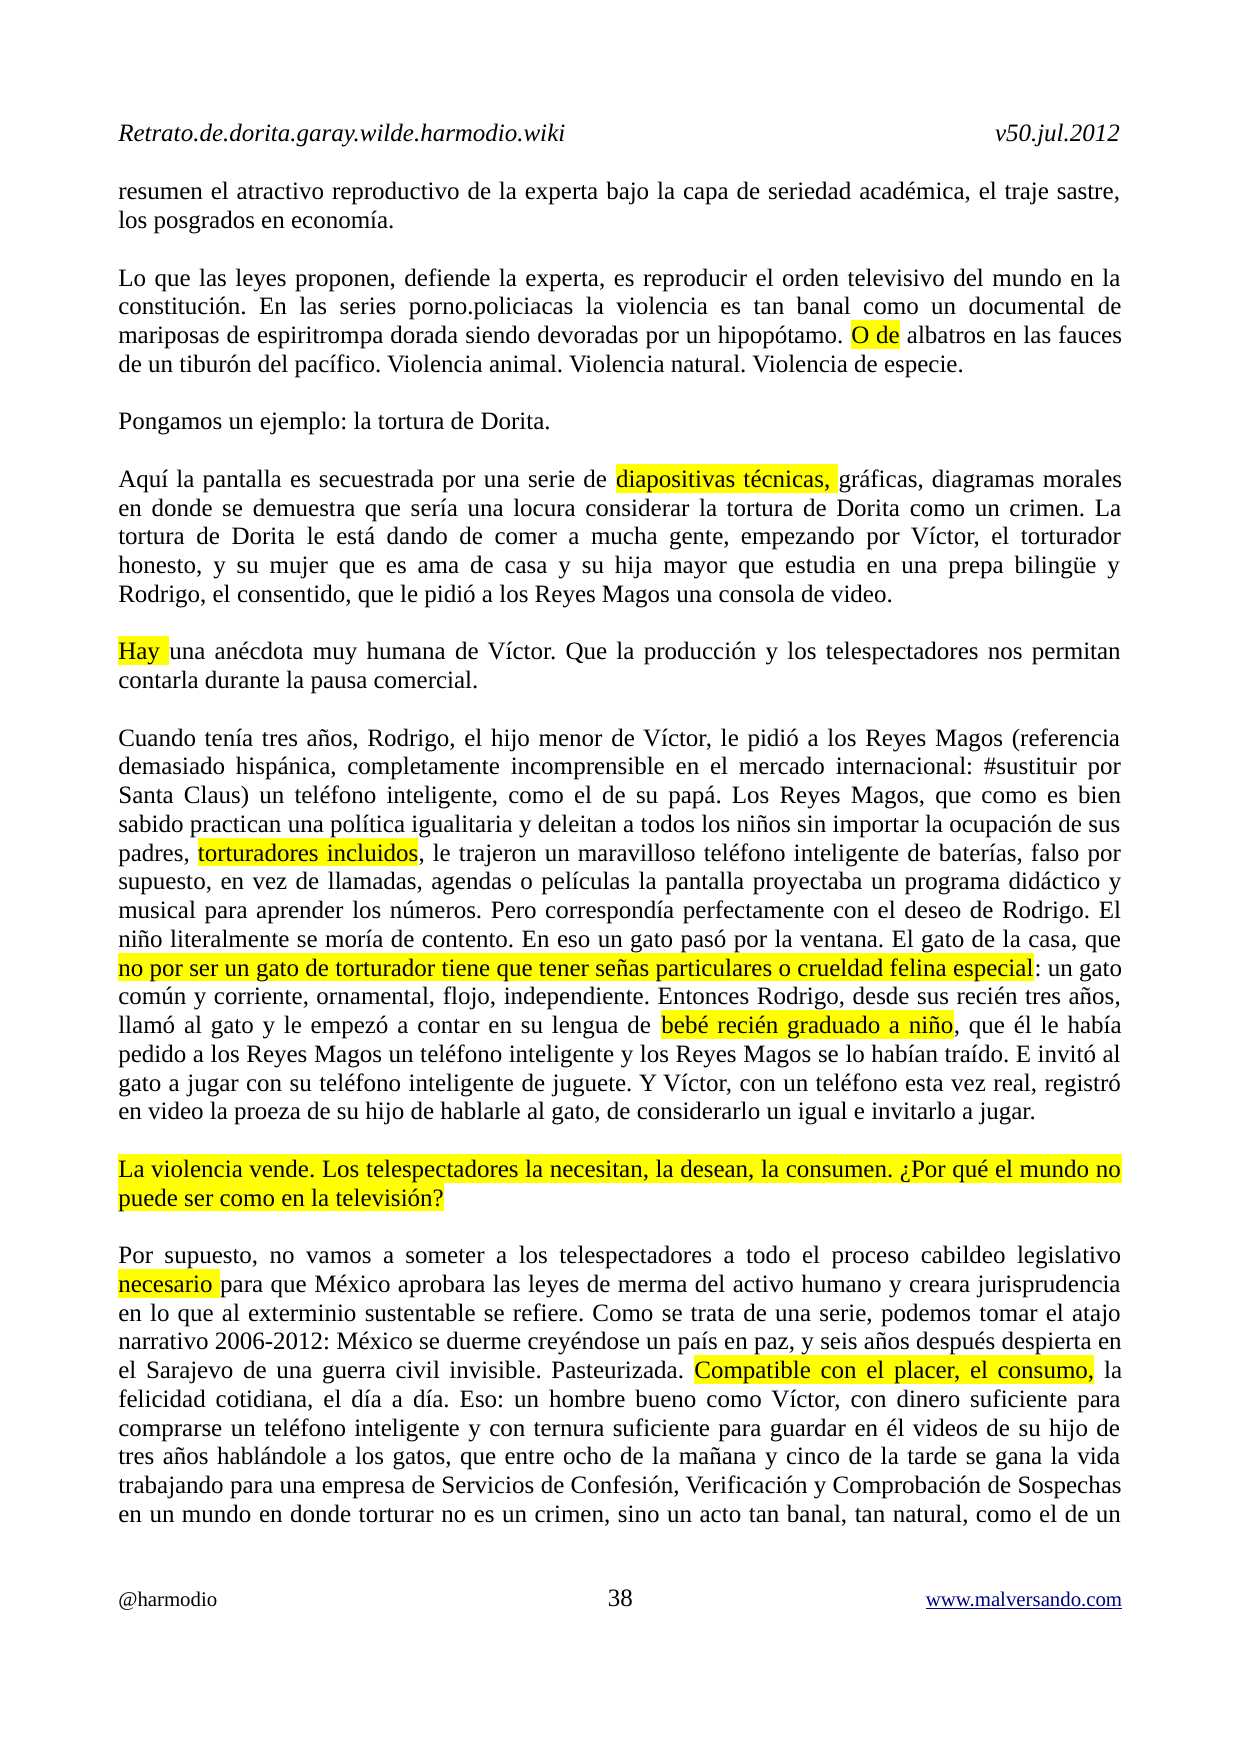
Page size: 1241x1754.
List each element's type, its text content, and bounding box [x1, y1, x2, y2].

text Pongamos un ejemplo: la tortura de Dorita. [118, 406, 1122, 435]
text Aquí la pantalla es secuestrada por una serie de diapositivas técnicas, gráficas, diagramas morales en donde se demuestra que sería una locura considerar la tortura de Dorita como un crimen. La tortura de Dorita le está dando de comer a mucha gente, empezando por Víctor, el torturador honesto, y su mujer que es ama de casa y su hija mayor que estudia en una prepa bilingüe y Rodrigo, el consentido, que le pidió a los Reyes Magos una consola de video. [118, 464, 1122, 608]
text Cuando tenía tres años, Rodrigo, el hijo menor de Víctor, le pidió a los Reyes Magos (referencia demasiado hispánica, completamente incomprensible en el mercado internacional: #sustituir por Santa Claus) un teléfono inteligente, como el de su papá. Los Reyes Magos, que como es bien sabido practican una política igualitaria y deleitan a todos los niños sin importar la ocupación de sus padres, torturadores incluidos, le trajeron un maravilloso teléfono inteligente de baterías, falso por supuesto, en vez de llamadas, agendas o películas la pantalla proyectaba un programa didáctico y musical para aprender los números. Pero correspondía perfectamente con el deseo de Rodrigo. El niño literalmente se moría de contento. En eso un gato pasó por la ventana. El gato de la casa, que no por ser un gato de torturador tiene que tener señas particulares o crueldad felina especial: un gato común y corriente, ornamental, flojo, independiente. Entonces Rodrigo, desde sus recién tres años, llamó al gato y le empezó a contar en su lengua de bebé recién graduado a niño, que él le había pedido a los Reyes Magos un teléfono inteligente y los Reyes Magos se lo habían traído. E invitó al gato a jugar con su teléfono inteligente de juguete. Y Víctor, con un teléfono esta vez real, registró en video la proeza de su hijo de hablarle al gato, de considerarlo un igual e invitarlo a jugar. [118, 723, 1122, 1125]
text resumen el atractivo reproductivo de la experta bajo la capa de seriedad académica, el traje sastre, los posgrados en economía. [118, 176, 1122, 234]
text Por supuesto, no vamos a someter a los telespectadores a todo el proceso cabildeo legislativo necesario para que México aprobara las leyes de merma del activo humano y creara jurisprudencia en lo que al exterminio sustentable se refiere. Como se trata de una serie, podemos tomar el atajo narrativo 2006-2012: México se duerme creyéndose un país en paz, y seis años después despierta en el Sarajevo de una guerra civil invisible. Pasteurizada. Compatible con el placer, el consumo, la felicidad cotidiana, el día a día. Eso: un hombre bueno como Víctor, con dinero suficiente para comprarse un teléfono inteligente y con ternura suficiente para guardar en él videos de su hijo de tres años hablándole a los gatos, que entre ocho de la mañana y cinco de la tarde se gana la vida trabajando para una empresa de Servicios de Confesión, Verificación y Comprobación de Sospechas en un mundo en donde torturar no es un crimen, sino un acto tan banal, tan natural, como el de un [118, 1240, 1122, 1528]
text Lo que las leyes proponen, defiende la experta, es reproducir el orden televisivo del mundo en la constitución. En las series porno.policiacas la violencia es tan banal como un documental de mariposas de espiritrompa dorada siendo devoradas por un hipopótamo. O de albatros en las fauces de un tiburón del pacífico. Violencia animal. Violencia natural. Violencia de especie. [118, 263, 1122, 378]
text La violencia vende. Los telespectadores la necesitan, la desean, la consumen. ¿Por qué el mundo no puede ser como en la televisión? [118, 1154, 1122, 1211]
text Hay una anécdota muy humana de Víctor. Que la producción y los telespectadores nos permitan contarla durante la pausa comercial. [118, 636, 1122, 694]
